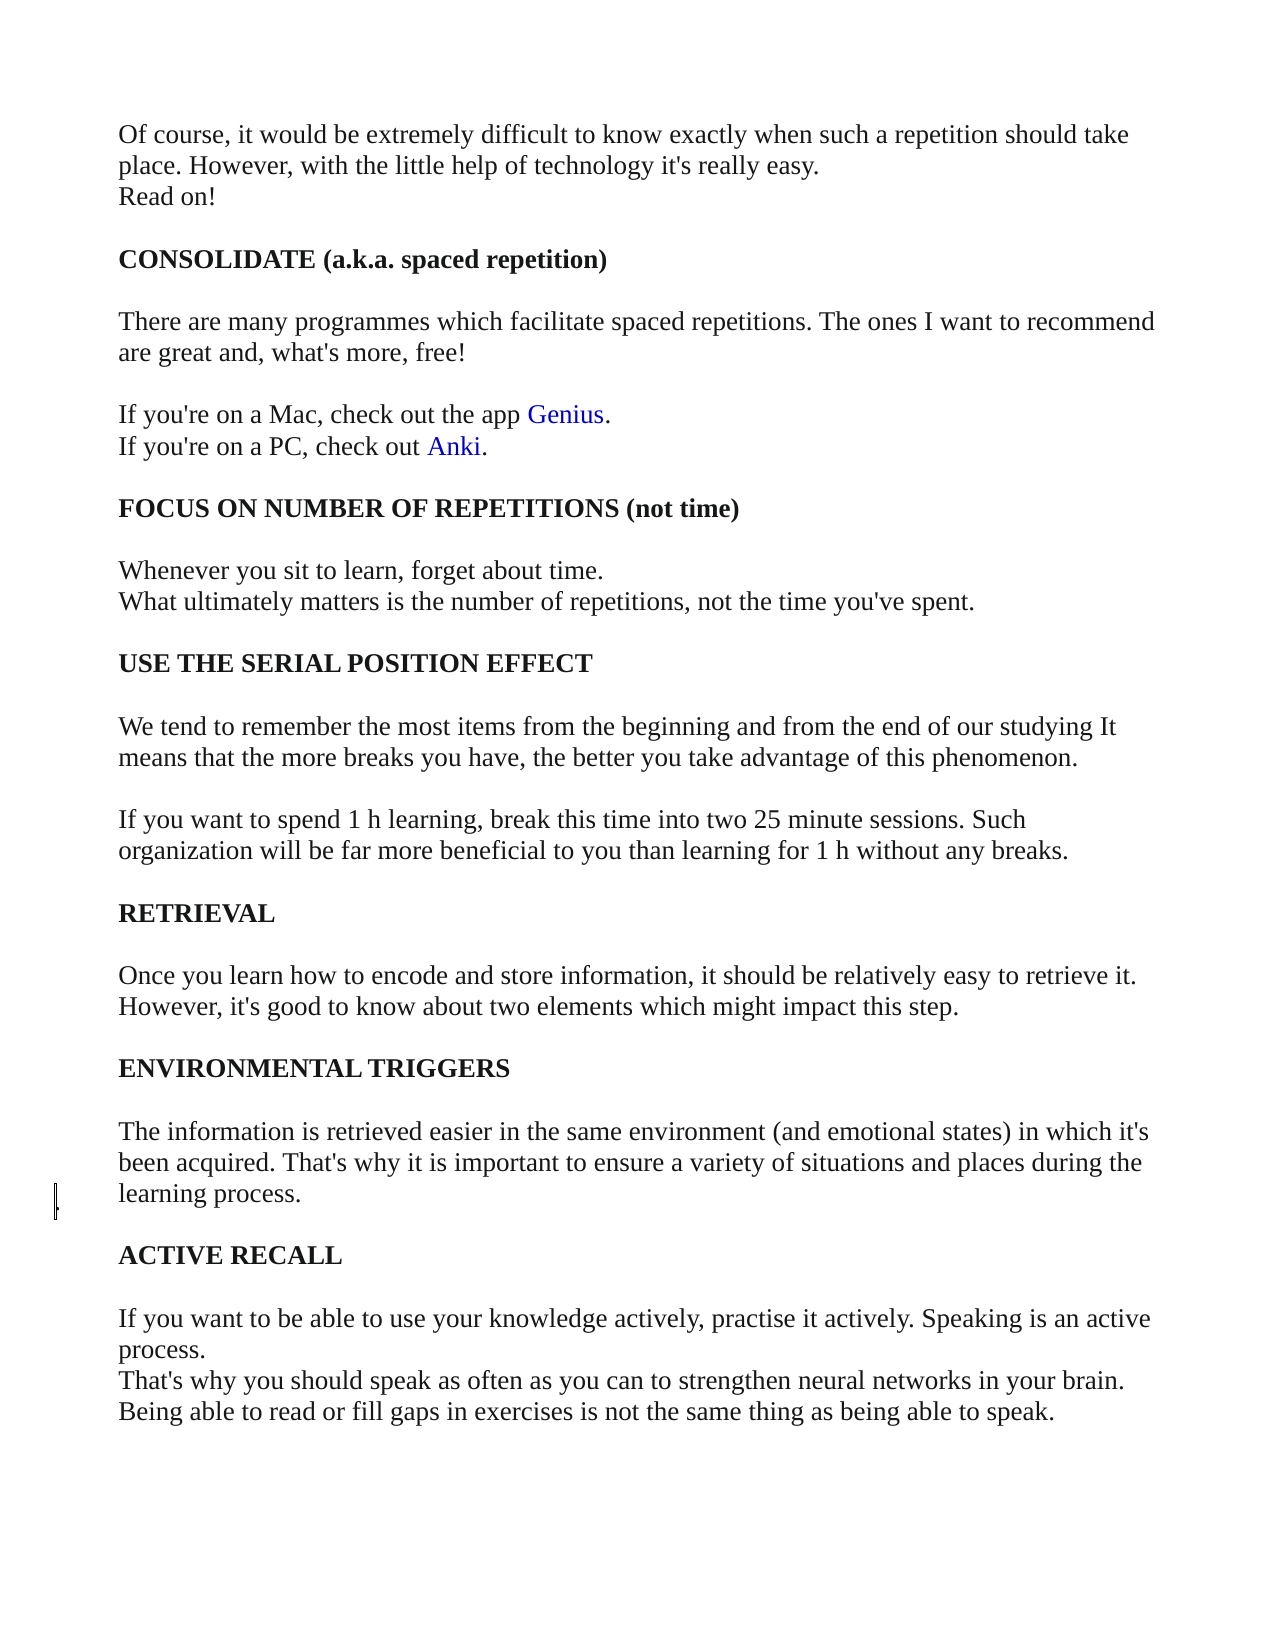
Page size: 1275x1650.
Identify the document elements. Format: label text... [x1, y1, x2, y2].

subtitle ACTIVE RECALL [118, 1239, 1157, 1271]
text Whenever you sit to learn, forget about time. [118, 554, 1157, 585]
text There are many programmes which facilitate spaced repetitions. The ones I want to recommend are great and, what's more, free! [118, 305, 1157, 367]
subtitle RETRIEVAL [118, 897, 1157, 928]
text Once you learn how to encode and store information, it should be relatively easy to retrieve it. However, it's good to know about two elements which might impact this step. [118, 959, 1157, 1021]
text We tend to remember the most items from the beginning and from the end of our studying It means that the more breaks you have, the better you take advantage of this phenomenon. [118, 710, 1157, 772]
subtitle CONSOLIDATE (a.k.a. spaced repetition) [118, 243, 1157, 274]
text If you want to be able to use your knowledge actively, practise it actively. Speaking is an active process. [118, 1302, 1157, 1364]
text If you're on a PC, check out Anki. [118, 429, 1157, 461]
text The information is retrieved easier in the same environment (and emotional states) in which it's been acquired. That's why it is important to ensure a variety of situations and places during the learning process. [118, 1115, 1157, 1208]
text Of course, it would be extremely difficult to know exactly when such a repetition should take place. However, with the little help of technology it's really easy. [118, 118, 1157, 180]
subtitle USE THE SERIAL POSITION EFFECT [118, 648, 1157, 679]
text Read on! [118, 180, 1157, 212]
text If you're on a Mac, check out the app Genius. [118, 398, 1157, 429]
subtitle ENVIRONMENTAL TRIGGERS [118, 1052, 1157, 1084]
subtitle FOCUS ON NUMBER OF REPETITIONS (not time) [118, 492, 1157, 523]
text If you want to spend 1 h learning, break this time into two 25 minute sessions. Such organization will be far more beneficial to you than learning for 1 h without any breaks. [118, 803, 1157, 866]
text That's why you should speak as often as you can to strengthen neural networks in your brain. Being able to read or fill gaps in exercises is not the same thing as being able to speak. [118, 1364, 1157, 1426]
text What ultimately matters is the number of repetitions, not the time you've spent. [118, 585, 1157, 616]
